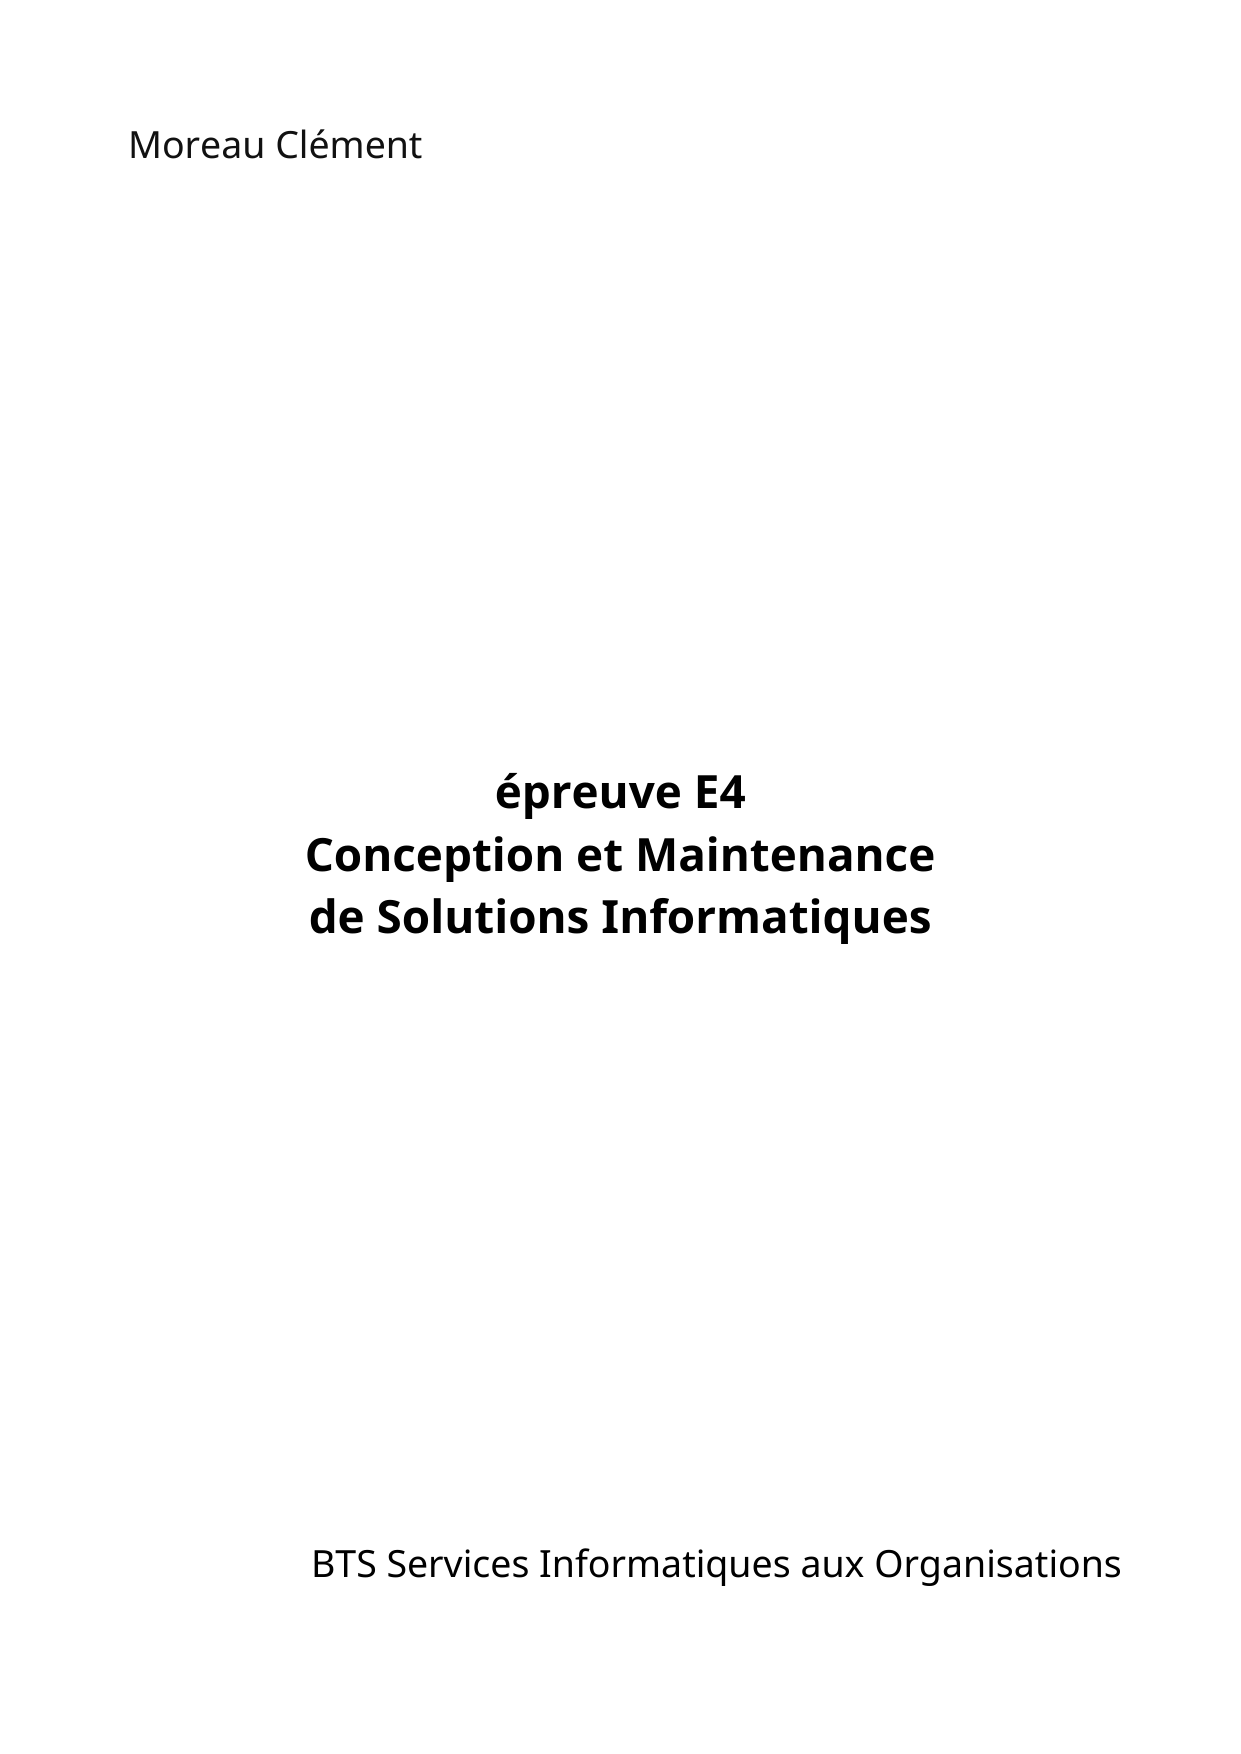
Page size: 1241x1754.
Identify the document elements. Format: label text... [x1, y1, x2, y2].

text BTS Services Informatiques aux Organisations [117, 1537, 1122, 1588]
text Moreau Clément [118, 118, 1122, 169]
text épreuve E4 Conception et Maintenance de Solutions Informatiques [118, 760, 1122, 947]
